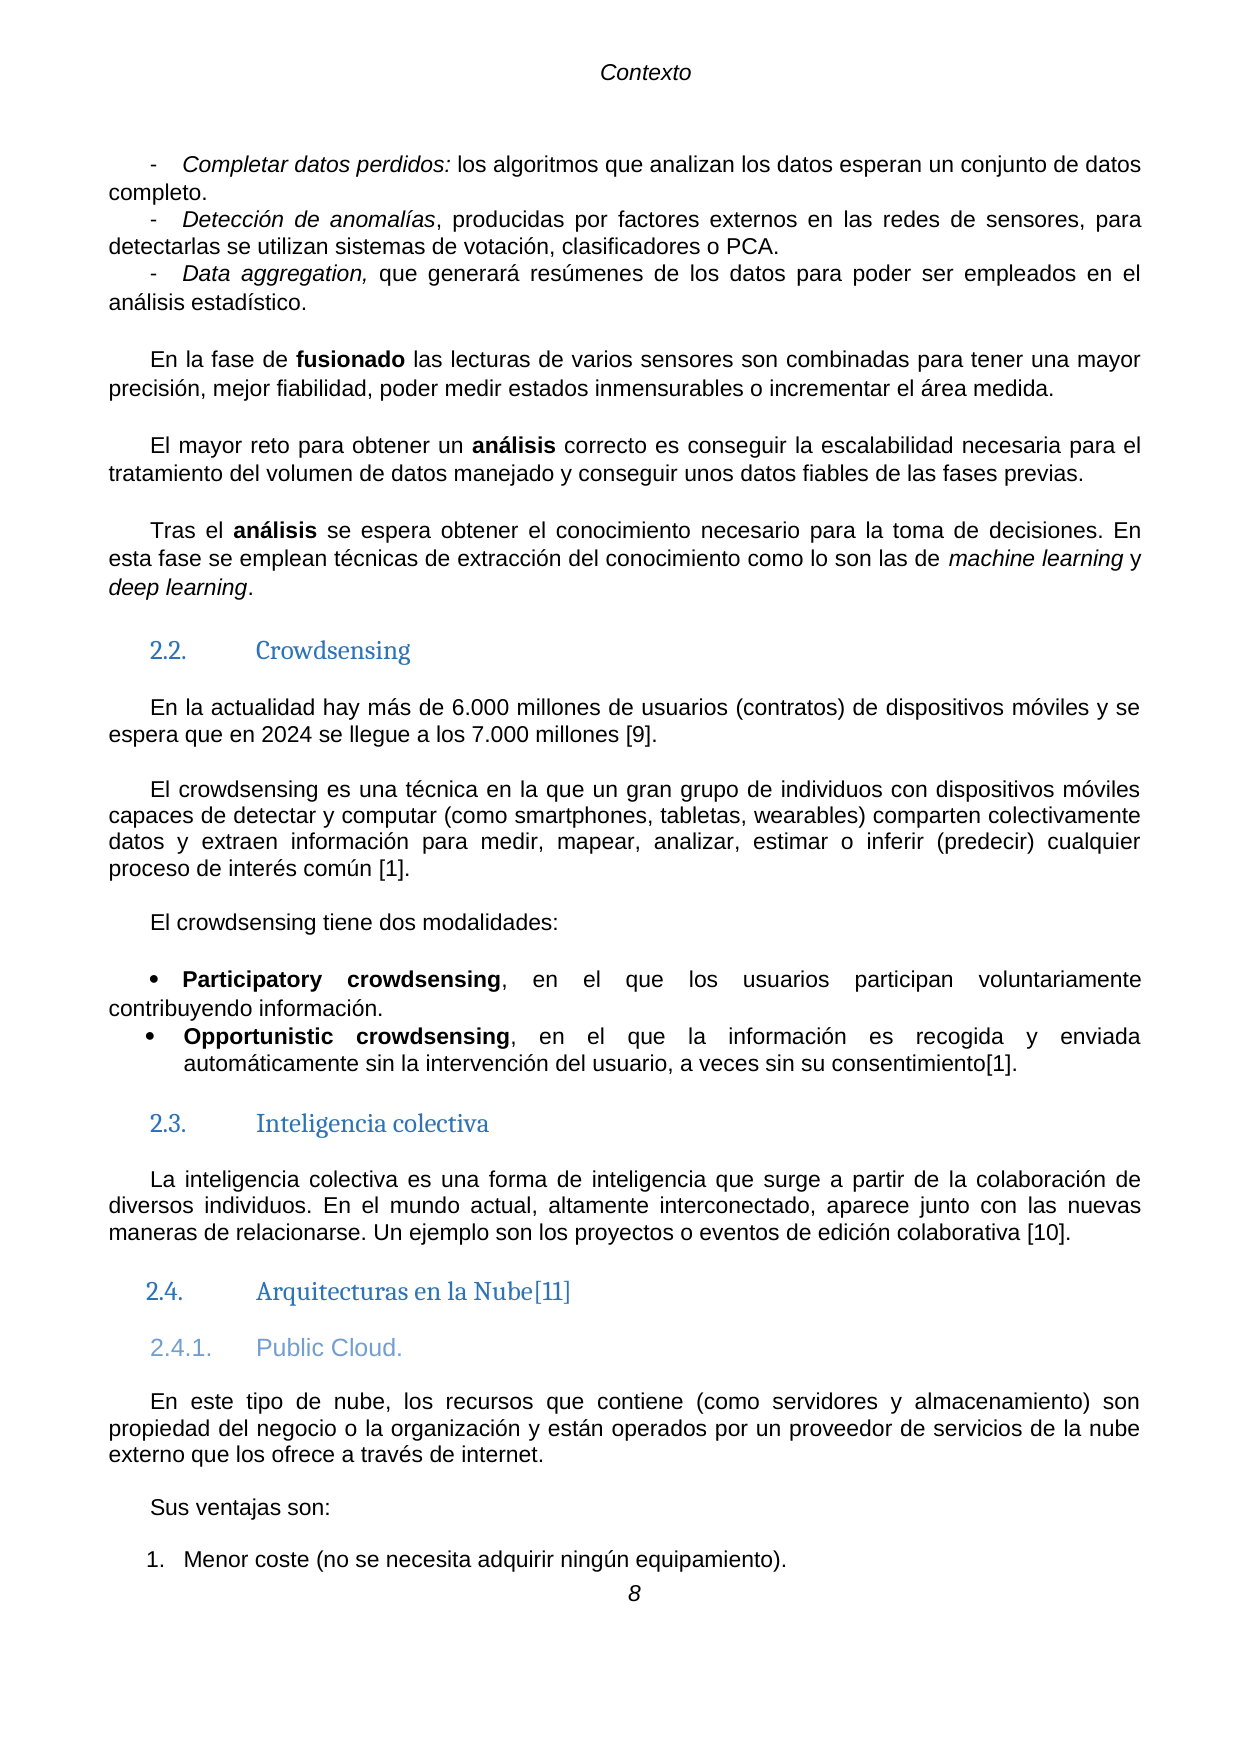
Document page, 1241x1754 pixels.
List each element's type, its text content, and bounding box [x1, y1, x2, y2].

list Detección de anomalías, producidas por factores externos en las redes de sensores, para detectarlas se utilizan sistemas de votación, clasificadores o PCA. [108, 205, 1142, 259]
subtitle Arquitecturas en la Nube[11] [146, 1276, 1142, 1307]
list Opportunistic crowdsensing, en el que la información es recogida y enviada automáticamente sin la intervención del usuario, a veces sin su consentimiento[1]. [146, 1023, 1142, 1076]
list Participatory crowdsensing, en el que los usuarios participan voluntariamente contribuyendo información. [108, 966, 1142, 1021]
subtitle Public Cloud. [150, 1333, 1142, 1362]
text En la fase de fusionado las lecturas de varios sensores son combinadas para tener una mayor precisión, mejor fiabilidad, poder medir estados inmensurables o incrementar el área medida. [108, 346, 1142, 401]
text La inteligencia colectiva es una forma de inteligencia que surge a partir de la colaboración de diversos individuos. En el mundo actual, altamente interconectado, aparece junto con las nuevas maneras de relacionarse. Un ejemplo son los proyectos o eventos de edición colaborativa [10]. [108, 1166, 1142, 1245]
text Sus ventajas son: [108, 1493, 1142, 1520]
text Tras el análisis se espera obtener el conocimiento necesario para la toma de decisiones. En esta fase se emplean técnicas de extracción del conocimiento como lo son las de machine learning y deep learning. [108, 517, 1142, 600]
text El crowdsensing tiene dos modalidades: [108, 909, 1142, 936]
subtitle Crowdsensing [108, 635, 1142, 666]
list Completar datos perdidos: los algoritmos que analizan los datos esperan un conjunto de datos completo. [108, 151, 1142, 205]
list Data aggregation, que generará resúmenes de los datos para poder ser empleados en el análisis estadístico. [108, 259, 1142, 316]
subtitle Inteligencia colectiva [108, 1108, 1142, 1139]
list Menor coste (no se necesita adquirir ningún equipamiento). [146, 1546, 1142, 1573]
text El crowdsensing es una técnica en la que un gran grupo de individuos con dispositivos móviles capaces de detectar y computar (como smartphones, tabletas, wearables) comparten colectivamente datos y extraen información para medir, mapear, analizar, estimar o inferir (predecir) cualquier proceso de interés común [1]. [108, 776, 1142, 881]
text En la actualidad hay más de 6.000 millones de usuarios (contratos) de dispositivos móviles y se espera que en 2024 se llegue a los 7.000 millones [9]. [108, 694, 1142, 747]
text En este tipo de nube, los recursos que contiene (como servidores y almacenamiento) son propiedad del negocio o la organización y están operados por un proveedor de servicios de la nube externo que los ofrece a través de internet. [108, 1388, 1142, 1467]
text El mayor reto para obtener un análisis correcto es conseguir la escalabilidad necesaria para el tratamiento del volumen de datos manejado y conseguir unos datos fiables de las fases previas. [108, 432, 1142, 486]
